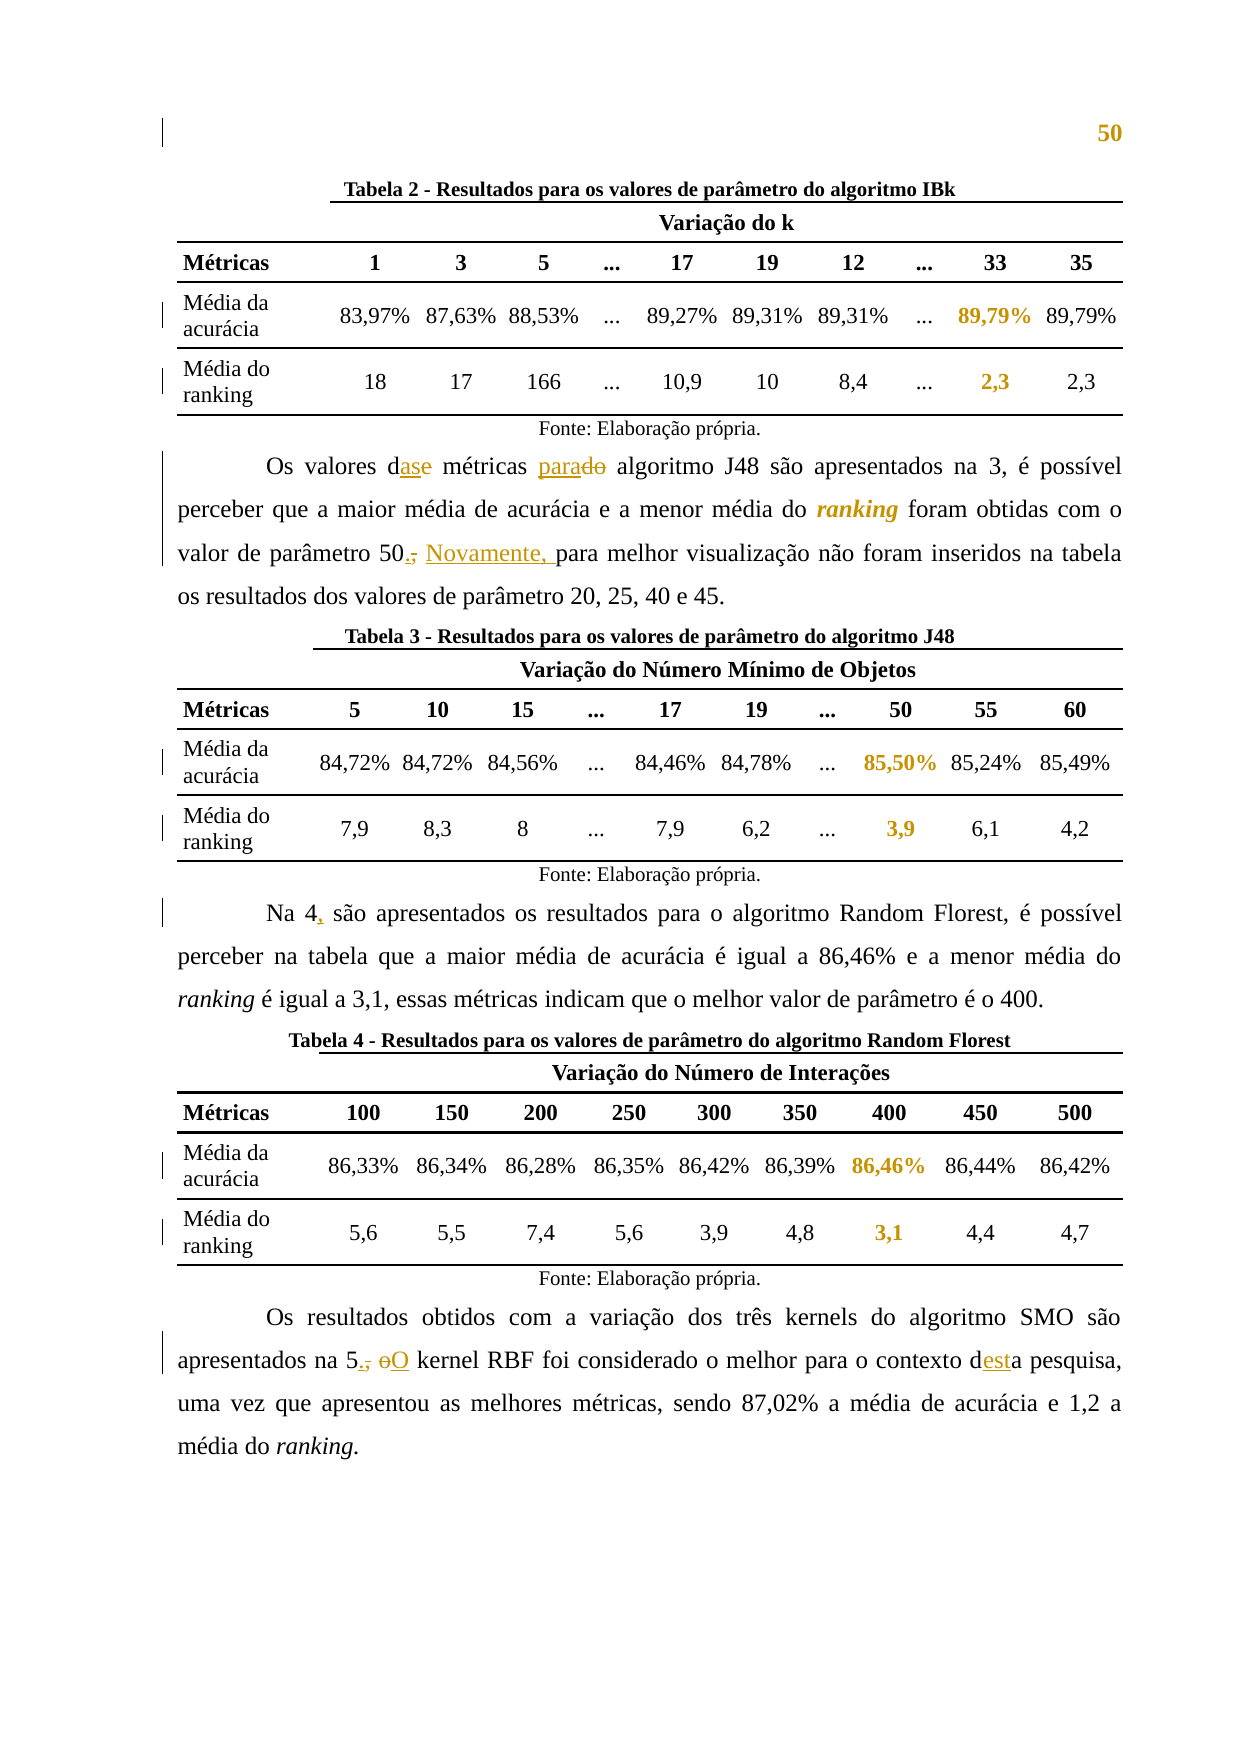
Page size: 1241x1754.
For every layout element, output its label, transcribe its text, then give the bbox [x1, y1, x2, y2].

table_cell Média do ranking [177, 1200, 319, 1264]
table_cell 86,34% [407, 1134, 496, 1198]
text Os valores das métricas para algoritmo J48 são apresentados na 3, é possível perceber que a maior média de acurácia e a menor média do ranking foram obtidas com o valor de parâmetro 50. Novamente, para melhor visualização não foram inseridos na tabela os resultados dos valores de parâmetro 20, 25, 40 e 45. [177, 451, 1122, 609]
table_cell 3,9 [857, 796, 944, 860]
table_cell 84,56% [479, 730, 566, 794]
table_cell 85,24% [944, 730, 1027, 794]
table_cell 8,4 [809, 349, 897, 413]
table_cell 85,49% [1027, 730, 1122, 794]
table_cell 50 [857, 690, 944, 728]
table_cell 500 [1027, 1094, 1122, 1131]
table_cell Métricas [177, 690, 313, 728]
table_cell 84,78% [715, 730, 797, 794]
text Na 4, são apresentados os resultados para o algoritmo Random Florest, é possível perceber na tabela que a maior média de acurácia é igual a 86,46% e a menor média do ranking é igual a 3,1, essas métricas indicam que o melhor valor de parâmetro é o 400. [177, 898, 1122, 1013]
table_cell ... [566, 796, 626, 860]
table_cell ... [566, 690, 626, 728]
text Fonte: Elaboração própria. [177, 862, 1122, 886]
table_cell 5,6 [585, 1200, 672, 1264]
table_cell 5 [313, 690, 396, 728]
table_cell 85,50% [857, 730, 944, 794]
table_cell 100 [319, 1094, 407, 1131]
table_header [177, 201, 330, 241]
table_cell ... [898, 283, 951, 347]
table_cell 88,53% [502, 283, 585, 347]
table_cell 19 [715, 690, 797, 728]
table_cell 7,4 [496, 1200, 585, 1264]
table_cell 200 [496, 1094, 585, 1131]
table_cell 350 [755, 1094, 844, 1131]
table_cell 86,42% [1027, 1134, 1122, 1198]
table_cell 4,2 [1027, 796, 1122, 860]
table_cell 300 [673, 1094, 755, 1131]
table_cell ... [585, 243, 638, 281]
table_cell 6,1 [944, 796, 1027, 860]
table_cell 10 [726, 349, 808, 413]
table_cell 86,35% [585, 1134, 672, 1198]
table_cell 3,9 [673, 1200, 755, 1264]
table_cell 89,27% [638, 283, 726, 347]
table_cell 18 [330, 349, 419, 413]
table_cell 4,8 [755, 1200, 844, 1264]
table_cell 86,28% [496, 1134, 585, 1198]
table_header Variação do Número Mínimo de Objetos [313, 650, 1122, 688]
table_cell 450 [934, 1094, 1027, 1131]
table_header Variação do k [330, 203, 1122, 241]
table_cell 2,3 [951, 349, 1040, 413]
table_cell 35 [1040, 243, 1122, 281]
text Tabela 4 - Resultados para os valores de parâmetro do algoritmo Random Florest [177, 1027, 1122, 1052]
table_cell 2,3 [1040, 349, 1122, 413]
table_cell 55 [944, 690, 1027, 728]
table_cell 8 [479, 796, 566, 860]
table_header [177, 648, 313, 688]
table_cell Média da acurácia [177, 283, 330, 347]
table_cell Métricas [177, 1094, 319, 1131]
table_cell 7,9 [313, 796, 396, 860]
table_cell 8,3 [396, 796, 479, 860]
table_cell 86,39% [755, 1134, 844, 1198]
table_cell 33 [951, 243, 1040, 281]
table_cell 150 [407, 1094, 496, 1131]
table_cell ... [898, 349, 951, 413]
table_cell ... [898, 243, 951, 281]
table_cell 15 [479, 690, 566, 728]
table_cell 4,4 [934, 1200, 1027, 1264]
table_cell 5,6 [319, 1200, 407, 1264]
table_cell 10 [396, 690, 479, 728]
table_cell 3 [419, 243, 502, 281]
table_cell 60 [1027, 690, 1122, 728]
table_cell Média do ranking [177, 349, 330, 413]
table_cell ... [585, 349, 638, 413]
table_cell 17 [626, 690, 715, 728]
table_cell 84,72% [396, 730, 479, 794]
table_cell 19 [726, 243, 808, 281]
table_cell 87,63% [419, 283, 502, 347]
table_cell 83,97% [330, 283, 419, 347]
table_cell Métricas [177, 243, 330, 281]
table_cell 86,46% [844, 1134, 933, 1198]
table_cell 250 [585, 1094, 672, 1131]
table_cell 6,2 [715, 796, 797, 860]
table_cell 17 [638, 243, 726, 281]
table_cell Média do ranking [177, 796, 313, 860]
text Fonte: Elaboração própria. [177, 1266, 1122, 1290]
table_cell 166 [502, 349, 585, 413]
table_cell Média da acurácia [177, 730, 313, 794]
table_cell Média da acurácia [177, 1134, 319, 1198]
table_cell 89,79% [951, 283, 1040, 347]
table_cell ... [798, 796, 857, 860]
text Tabela 3 - Resultados para os valores de parâmetro do algoritmo J48 [177, 624, 1122, 648]
table_cell 3,1 [844, 1200, 933, 1264]
table_cell 400 [844, 1094, 933, 1131]
table_cell 5 [502, 243, 585, 281]
table_cell 84,46% [626, 730, 715, 794]
table_cell 17 [419, 349, 502, 413]
table_header Variação do Número de Interações [319, 1054, 1122, 1091]
table_cell 12 [809, 243, 897, 281]
table_cell 89,31% [809, 283, 897, 347]
table_cell 89,79% [1040, 283, 1122, 347]
table_header [177, 1052, 319, 1091]
table_cell 89,31% [726, 283, 808, 347]
table_cell 5,5 [407, 1200, 496, 1264]
table_cell ... [566, 730, 626, 794]
table_cell 84,72% [313, 730, 396, 794]
table_cell 86,33% [319, 1134, 407, 1198]
table_cell 86,42% [673, 1134, 755, 1198]
table_cell 7,9 [626, 796, 715, 860]
table_cell ... [798, 690, 857, 728]
table_cell 10,9 [638, 349, 726, 413]
text Os resultados obtidos com a variação dos três kernels do algoritmo SMO são apresentados na 5. O kernel RBF foi considerado o melhor para o contexto desta pesquisa, uma vez que apresentou as melhores métricas, sendo 87,02% a média de acurácia e 1,2 a média do ranking. [177, 1302, 1122, 1460]
table_cell 1 [330, 243, 419, 281]
table_cell ... [585, 283, 638, 347]
text Tabela 2 - Resultados para os valores de parâmetro do algoritmo IBk [177, 177, 1122, 201]
table_cell 4,7 [1027, 1200, 1122, 1264]
text Fonte: Elaboração própria. [177, 416, 1122, 439]
table_cell ... [798, 730, 857, 794]
table_cell 86,44% [934, 1134, 1027, 1198]
